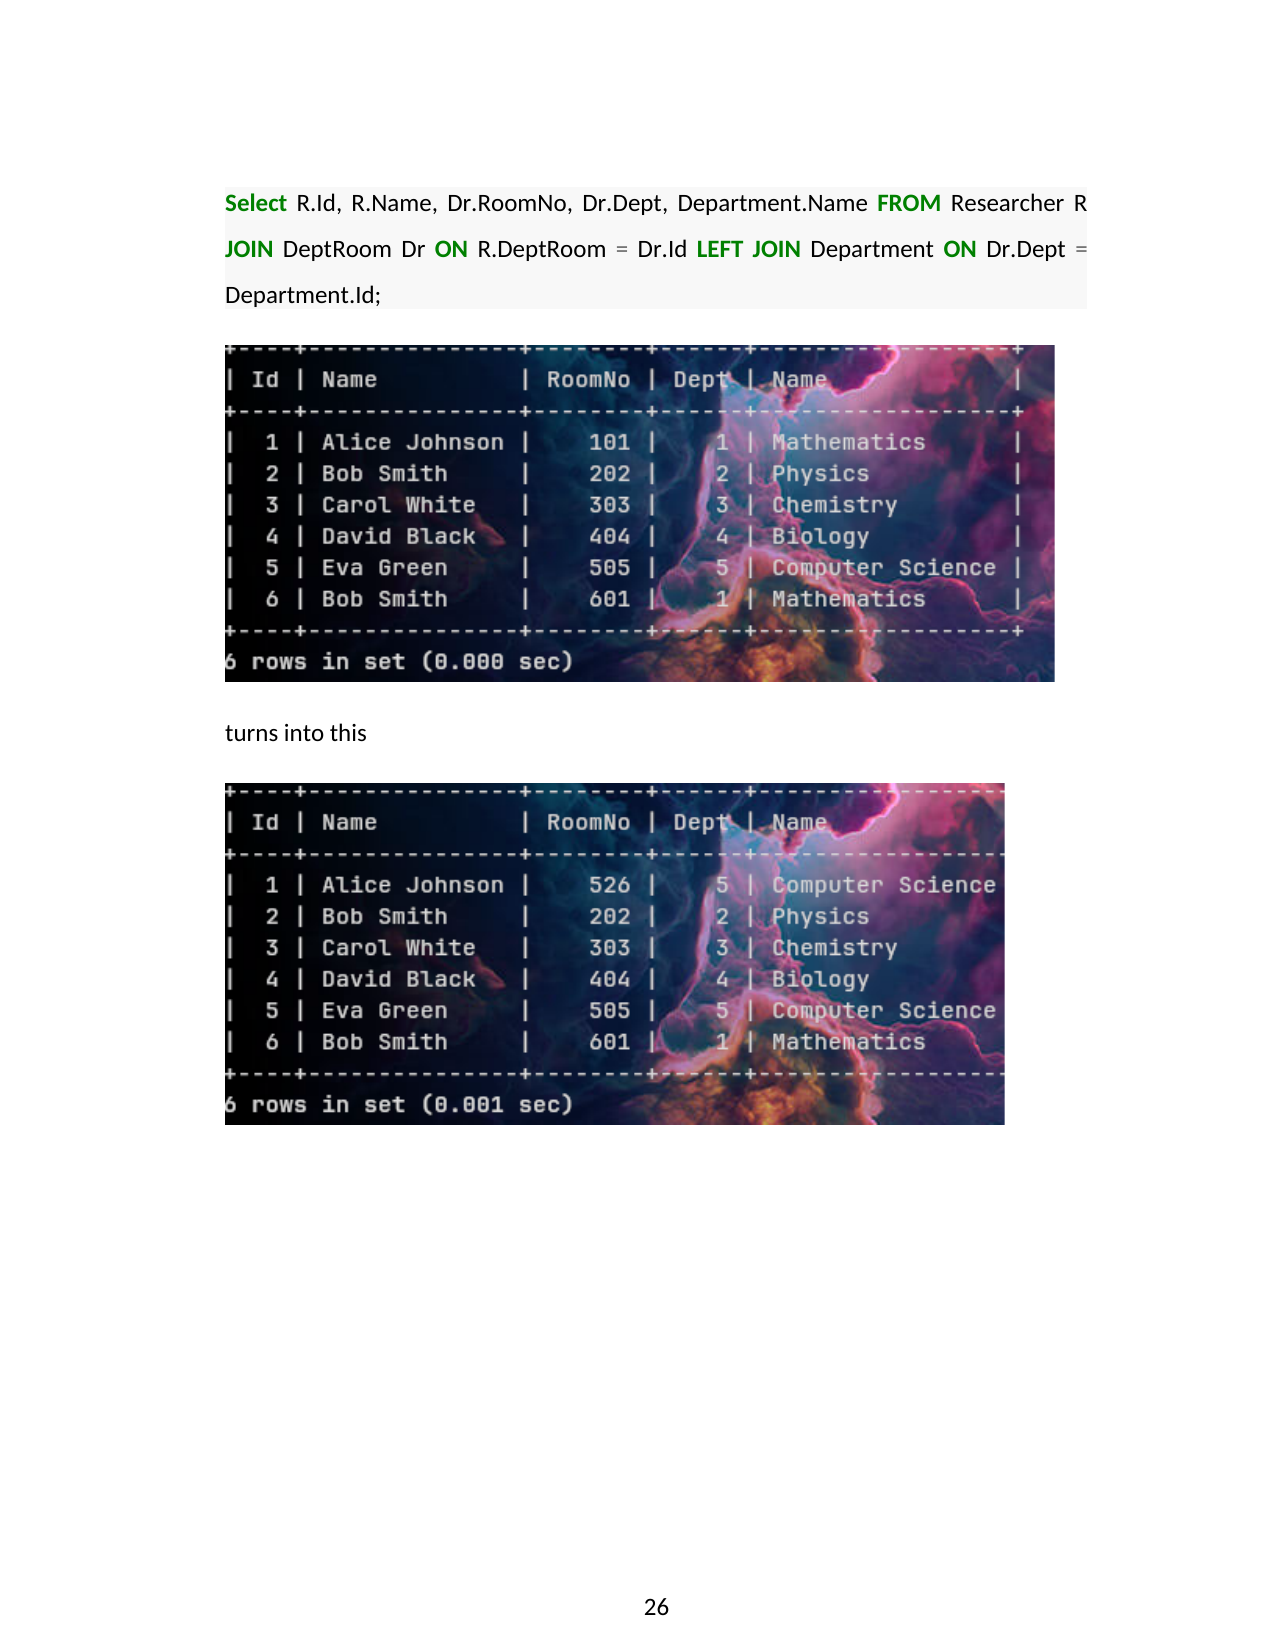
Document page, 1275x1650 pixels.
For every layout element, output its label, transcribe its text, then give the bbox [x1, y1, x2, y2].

picture [225, 345, 1055, 682]
text turns into this [225, 717, 1087, 748]
picture [225, 783, 1005, 1125]
text Select R.Id, R.Name, Dr.RoomNo, Dr.Dept, Department.Name FROM Researcher R JOIN DeptRoom Dr ON R.DeptRoom = Dr.Id LEFT JOIN Department ON Dr.Dept = Department.Id; [225, 187, 1087, 309]
